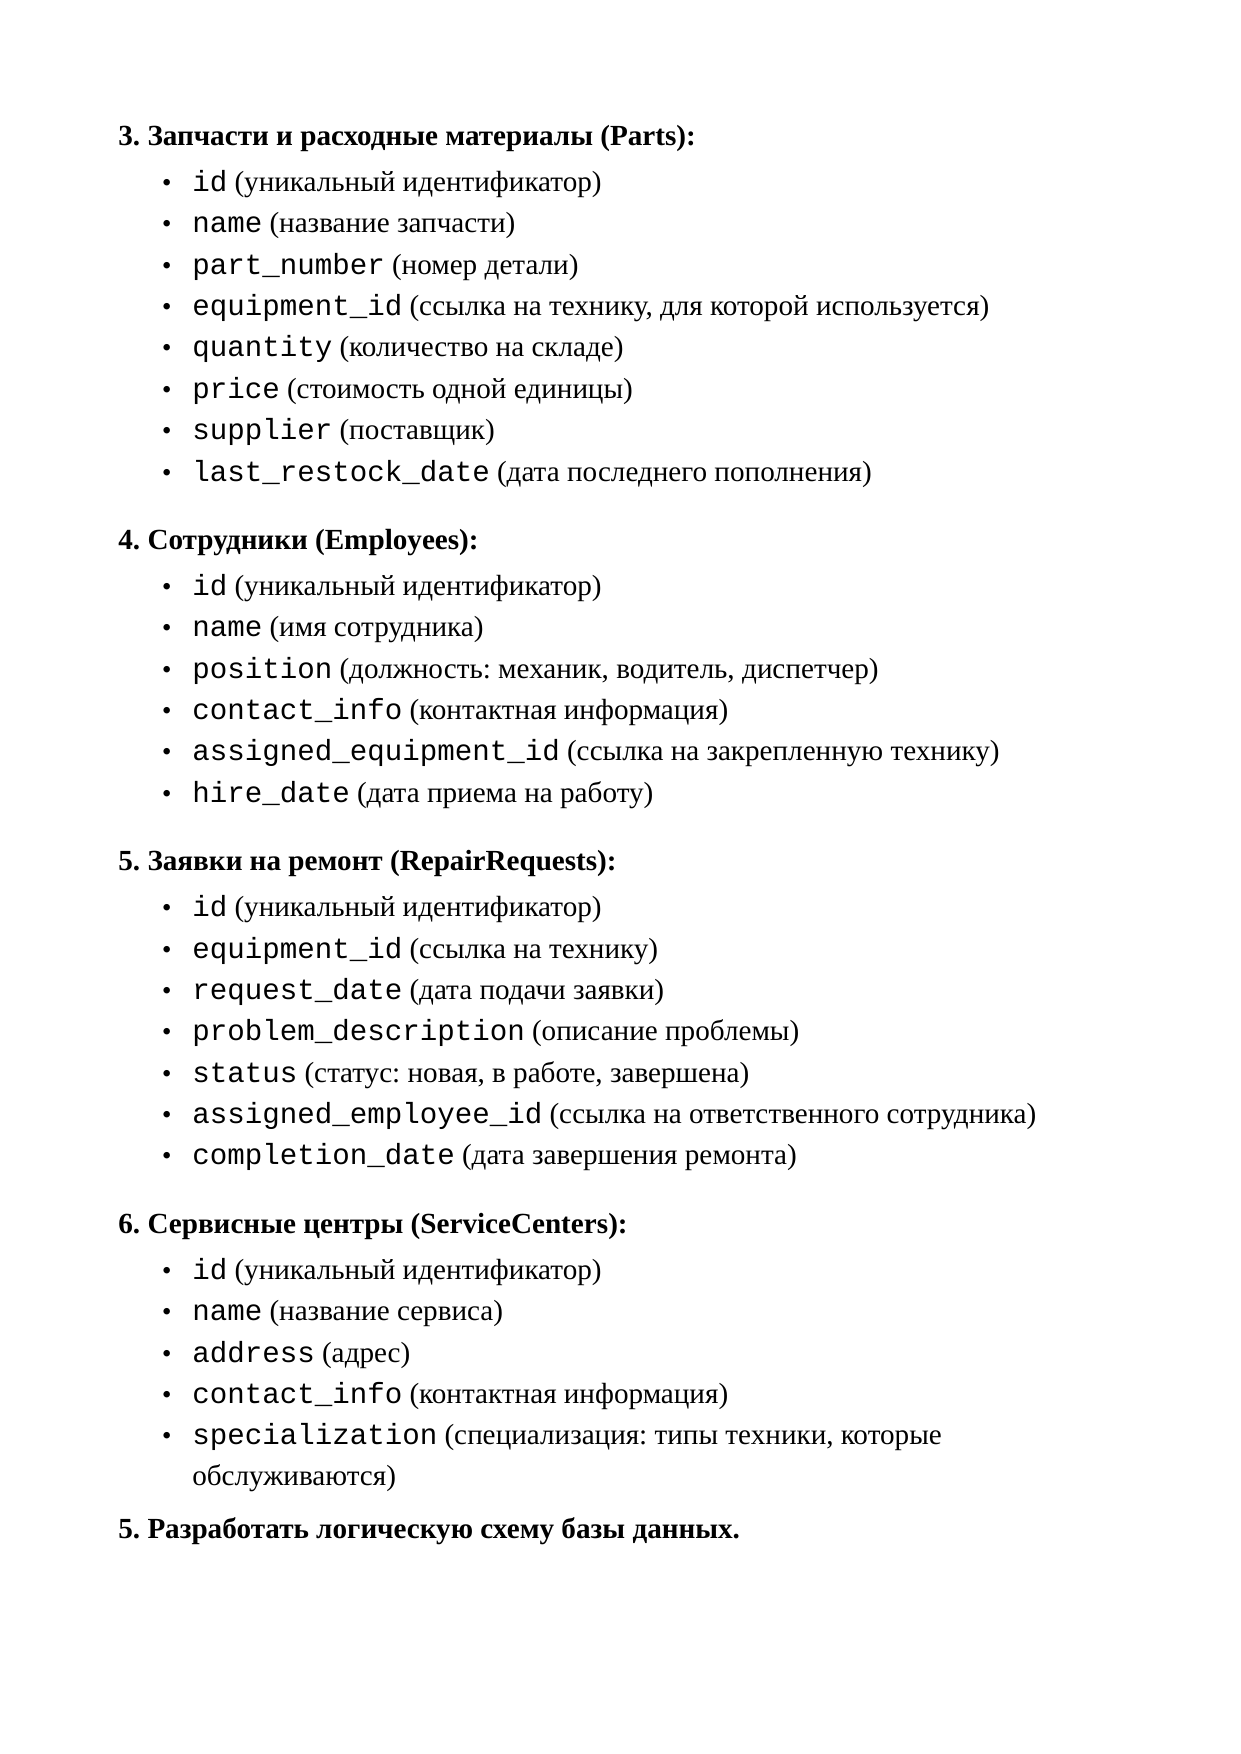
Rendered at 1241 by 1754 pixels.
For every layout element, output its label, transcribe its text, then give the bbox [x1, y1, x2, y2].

list equipment_id (ссылка на технику, для которой используется) [162, 288, 1122, 324]
list assigned_employee_id (ссылка на ответственного сотрудника) [162, 1096, 1122, 1132]
list id (уникальный идентификатор) [162, 164, 1122, 200]
list name (имя сотрудника) [162, 609, 1122, 646]
list status (статус: новая, в работе, завершена) [162, 1055, 1122, 1091]
text 5. Разработать логическую схему базы данных. [118, 1512, 1122, 1545]
list contact_info (контактная информация) [162, 692, 1122, 728]
list assigned_equipment_id (ссылка на закрепленную технику) [162, 733, 1122, 769]
list completion_date (дата завершения ремонта) [162, 1137, 1122, 1173]
list address (адрес) [162, 1335, 1122, 1371]
list hire_date (дата приема на работу) [162, 775, 1122, 811]
subtitle 4. Сотрудники (Employees): [118, 522, 1122, 556]
subtitle 5. Заявки на ремонт (RepairRequests): [118, 843, 1122, 877]
list last_restock_date (дата последнего пополнения) [162, 454, 1122, 490]
list equipment_id (ссылка на технику) [162, 931, 1122, 967]
list problem_description (описание проблемы) [162, 1013, 1122, 1049]
list supplier (поставщик) [162, 412, 1122, 448]
list id (уникальный идентификатор) [162, 568, 1122, 604]
list id (уникальный идентификатор) [162, 1252, 1122, 1288]
list name (название сервиса) [162, 1293, 1122, 1329]
list name (название запчасти) [162, 206, 1122, 242]
subtitle 6. Сервисные центры (ServiceCenters): [118, 1206, 1122, 1239]
list id (уникальный идентификатор) [162, 889, 1122, 925]
list contact_info (контактная информация) [162, 1376, 1122, 1412]
list request_date (дата подачи заявки) [162, 972, 1122, 1008]
list quantity (количество на складе) [162, 329, 1122, 366]
list specialization (специализация: типы техники, которые обслуживаются) [162, 1417, 1122, 1492]
list position (должность: механик, водитель, диспетчер) [162, 651, 1122, 687]
list part_number (номер детали) [162, 247, 1122, 283]
subtitle 3. Запчасти и расходные материалы (Parts): [118, 118, 1122, 152]
list price (стоимость одной единицы) [162, 371, 1122, 407]
